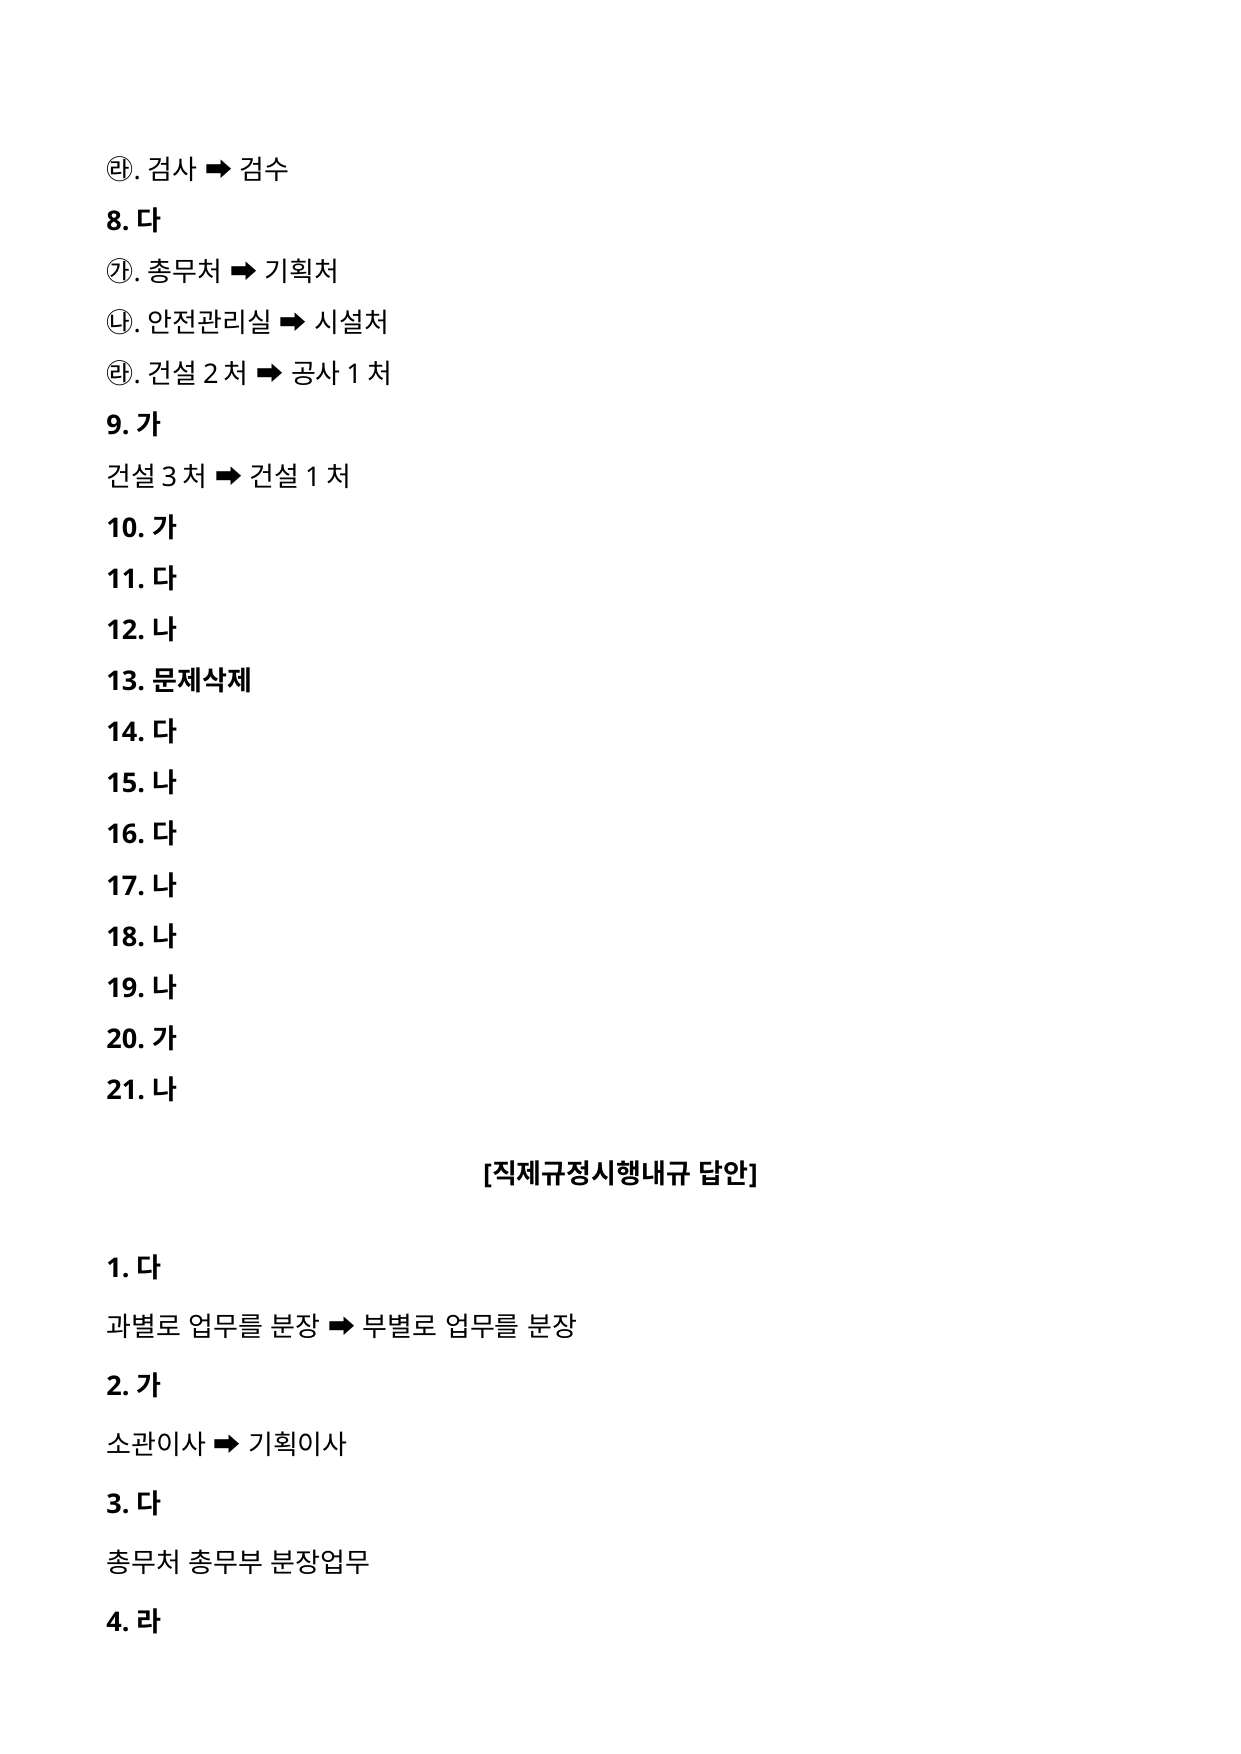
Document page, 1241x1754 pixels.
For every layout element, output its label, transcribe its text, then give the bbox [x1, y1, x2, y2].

text 20. 가 [106, 1017, 1134, 1056]
text 건설3처 ➡ 건설1처 [106, 454, 1134, 494]
text 소관이사 ➡ 기획이사 [106, 1423, 1134, 1462]
text 2. 가 [106, 1364, 1134, 1403]
text 13. 문제삭제 [106, 659, 1134, 698]
text 10. 가 [106, 506, 1134, 545]
text 18. 나 [106, 915, 1134, 954]
text 21. 나 [106, 1068, 1134, 1108]
text ㉮. 총무처 ➡ 기획처 [106, 250, 1134, 289]
text 3. 다 [106, 1482, 1134, 1521]
text 12. 나 [106, 608, 1134, 647]
text 총무처 총무부 분장업무 [106, 1541, 1134, 1580]
text 과별로 업무를 분장 ➡ 부별로 업무를 분장 [106, 1305, 1134, 1344]
text 1. 다 [106, 1246, 1134, 1285]
text [직제규정시행내규 답안] [106, 1152, 1134, 1192]
text 9. 가 [106, 403, 1134, 443]
text 16. 다 [106, 812, 1134, 852]
text ㉯. 안전관리실 ➡ 시설처 [106, 301, 1134, 340]
text 14. 다 [106, 710, 1134, 749]
text 17. 나 [106, 864, 1134, 903]
text 11. 다 [106, 557, 1134, 596]
text ㉱. 검사 ➡ 검수 [106, 148, 1134, 187]
text ㉱. 건설2처 ➡ 공사1처 [106, 352, 1134, 392]
text 4. 라 [106, 1599, 1134, 1639]
text 15. 나 [106, 761, 1134, 801]
text 19. 나 [106, 966, 1134, 1005]
text 8. 다 [106, 199, 1134, 238]
